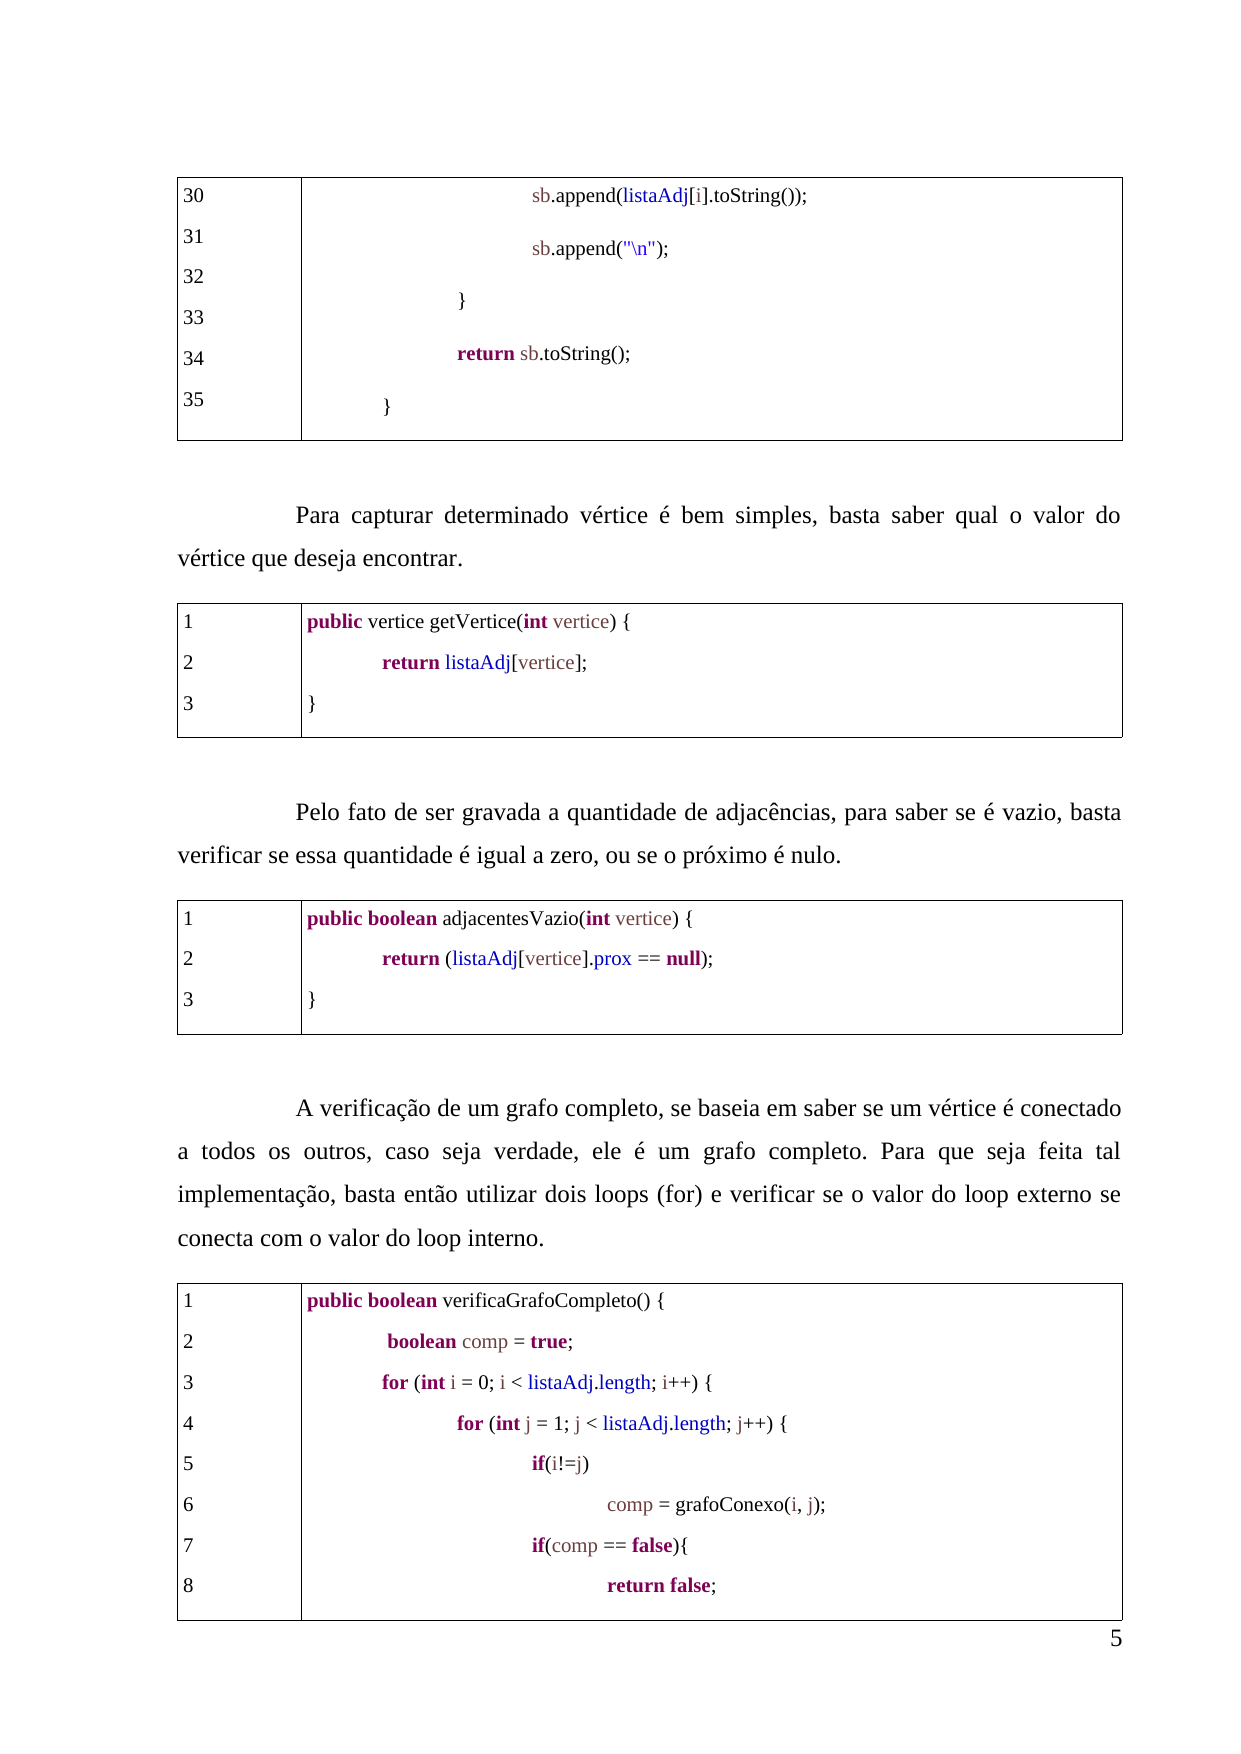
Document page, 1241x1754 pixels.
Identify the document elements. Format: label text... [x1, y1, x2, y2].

table_header 1 2 3 [178, 604, 301, 737]
table_header public boolean adjacentesVazio(int vertice) { return (listaAdj[vertice].prox == null); } [302, 901, 1122, 1033]
text Para capturar determinado vértice é bem simples, basta saber qual o valor do vértice que deseja encontrar. [177, 500, 1122, 572]
table_header 1 2 3 4 5 6 7 8 [178, 1284, 301, 1620]
table_header 1 2 3 [178, 901, 301, 1033]
text A verificação de um grafo completo, se baseia em saber se um vértice é conectado a todos os outros, caso seja verdade, ele é um grafo completo. Para que seja feita tal implementação, basta então utilizar dois loops (for) e verificar se o valor do loop externo se conecta com o valor do loop interno. [177, 1093, 1122, 1251]
table_header public vertice getVertice(int vertice) { return listaAdj[vertice]; } [302, 604, 1122, 737]
text Pelo fato de ser gravada a quantidade de adjacências, para saber se é vazio, basta verificar se essa quantidade é igual a zero, ou se o próximo é nulo. [177, 797, 1122, 869]
table_header 30 31 32 33 34 35 [178, 178, 301, 440]
table_header public boolean verificaGrafoCompleto() { boolean comp = true; for (int i = 0; i < listaAdj.length; i++) { for (int j = 1; j < listaAdj.length; j++) { if(i!=j) comp = grafoConexo(i, j); if(comp == false){ return false; [302, 1284, 1122, 1620]
table_header sb.append(listaAdj[i].toString()); sb.append("\n"); } return sb.toString(); } [302, 178, 1122, 440]
